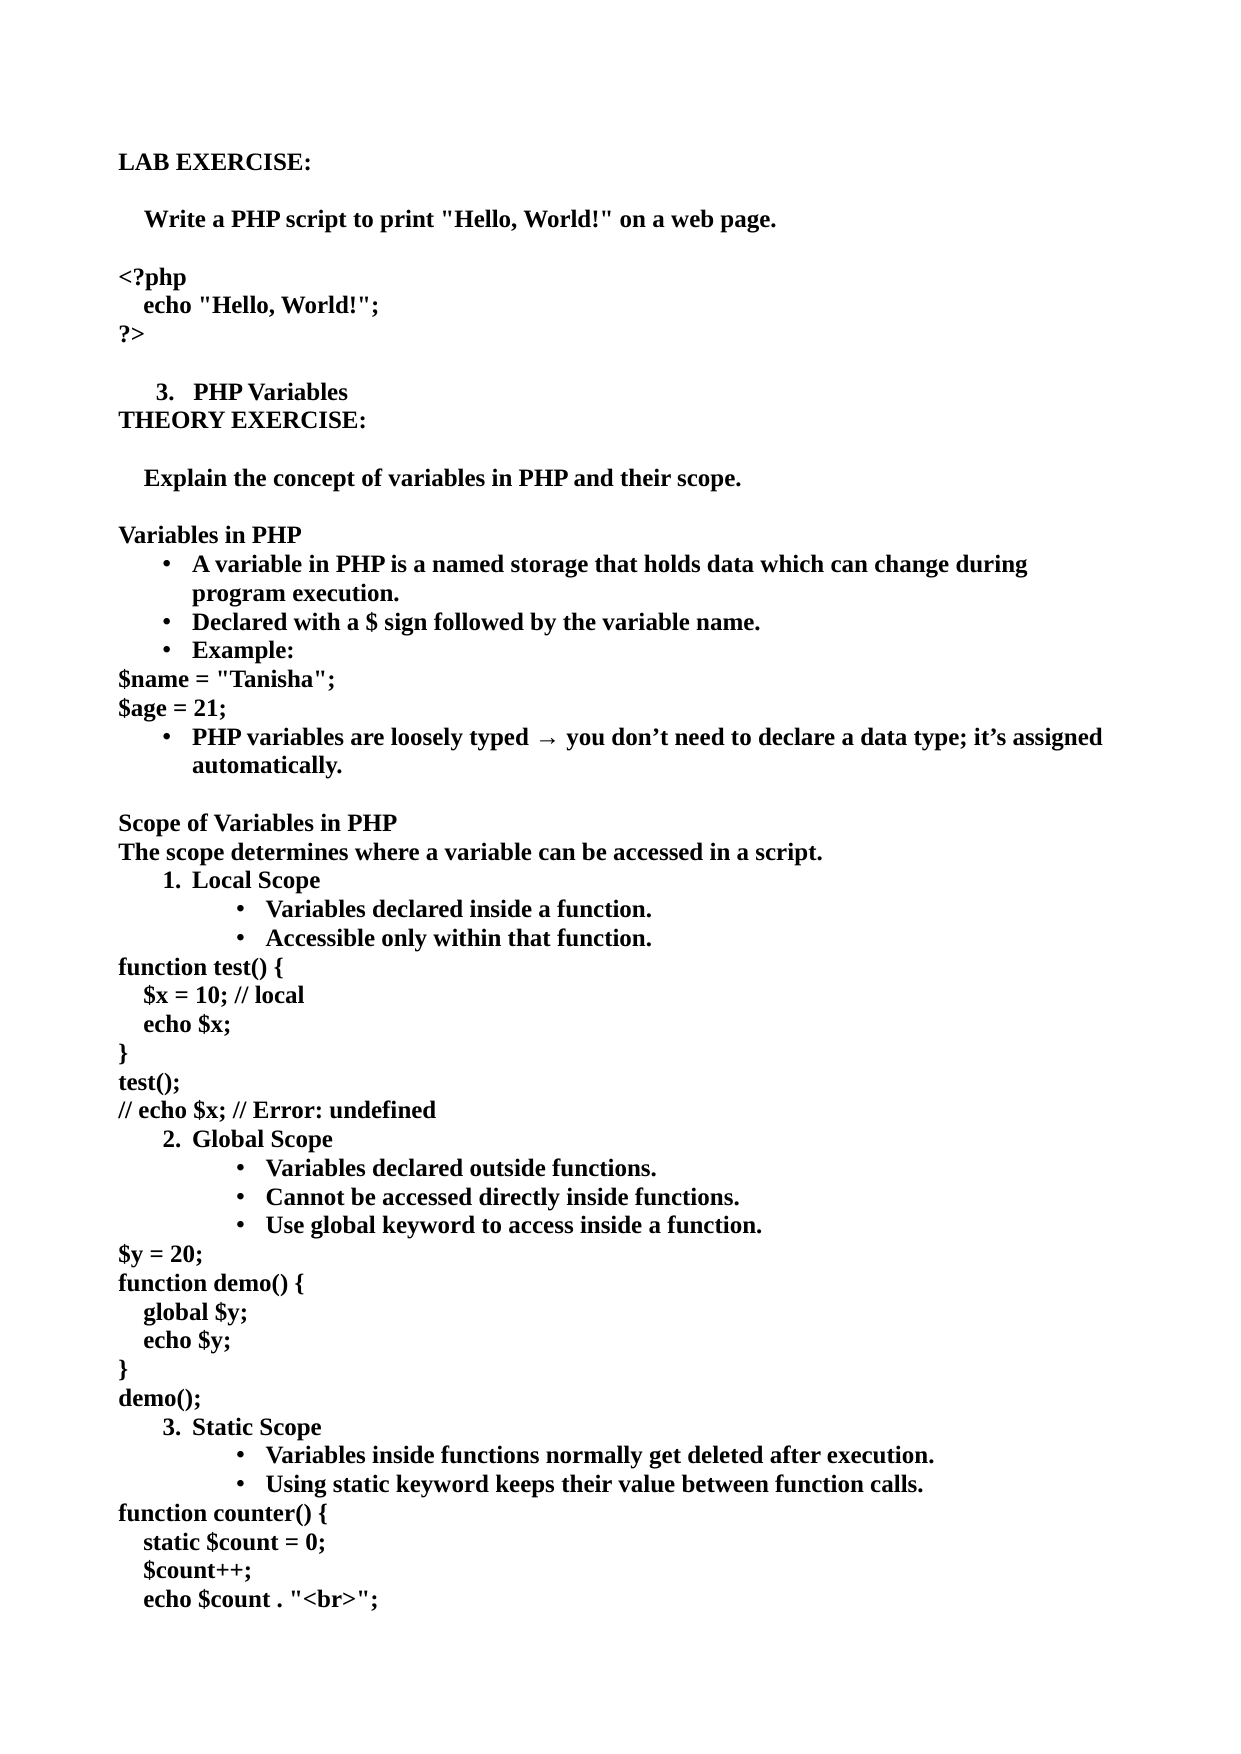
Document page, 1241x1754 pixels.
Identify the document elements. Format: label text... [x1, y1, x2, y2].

list Variables declared inside a function. [236, 894, 1122, 923]
text echo "Hello, World!"; [118, 291, 1122, 319]
text test(); [118, 1067, 1122, 1096]
text echo $y; [118, 1326, 1122, 1354]
text static $count = 0; [118, 1527, 1122, 1556]
list PHP Variables [156, 377, 1122, 406]
list Accessible only within that function. [236, 923, 1122, 952]
text $y = 20; [118, 1239, 1122, 1268]
list Example: [162, 636, 1122, 664]
text function demo() { [118, 1268, 1122, 1297]
text ?> [118, 319, 1122, 348]
text echo $count . "<br>"; [118, 1584, 1122, 1613]
text <?php [118, 262, 1122, 291]
text Variables in PHP [118, 521, 1122, 549]
list Declared with a $ sign followed by the variable name. [162, 607, 1122, 636]
text $x = 10; // local [118, 981, 1122, 1009]
list Local Scope [162, 866, 1122, 894]
text Scope of Variables in PHP [118, 808, 1122, 837]
list Global Scope [162, 1124, 1122, 1153]
list Variables inside functions normally get deleted after execution. [236, 1441, 1122, 1469]
list PHP variables are loosely typed → you don’t need to declare a data type; it’s assigned automatically. [162, 722, 1122, 779]
text } [118, 1038, 1122, 1067]
text function counter() { [118, 1498, 1122, 1527]
list Use global keyword to access inside a function. [236, 1211, 1122, 1239]
text The scope determines where a variable can be accessed in a script. [118, 837, 1122, 866]
text function test() { [118, 952, 1122, 981]
list Static Scope [162, 1412, 1122, 1441]
text THEORY EXERCISE: [118, 406, 1122, 434]
list Cannot be accessed directly inside functions. [236, 1182, 1122, 1211]
text  Explain the concept of variables in PHP and their scope. [118, 463, 1122, 492]
text  Write a PHP script to print "Hello, World!" on a web page. [118, 204, 1122, 233]
text LAB EXERCISE: [118, 147, 1122, 176]
text global $y; [118, 1297, 1122, 1326]
text // echo $x; // Error: undefined [118, 1096, 1122, 1124]
list Using static keyword keeps their value between function calls. [236, 1469, 1122, 1498]
list A variable in PHP is a named storage that holds data which can change during program execution. [162, 549, 1122, 607]
text $name = "Tanisha"; [118, 664, 1122, 693]
text $age = 21; [118, 693, 1122, 722]
text $count++; [118, 1556, 1122, 1584]
text } [118, 1354, 1122, 1383]
list Variables declared outside functions. [236, 1153, 1122, 1182]
text demo(); [118, 1383, 1122, 1412]
text echo $x; [118, 1009, 1122, 1038]
